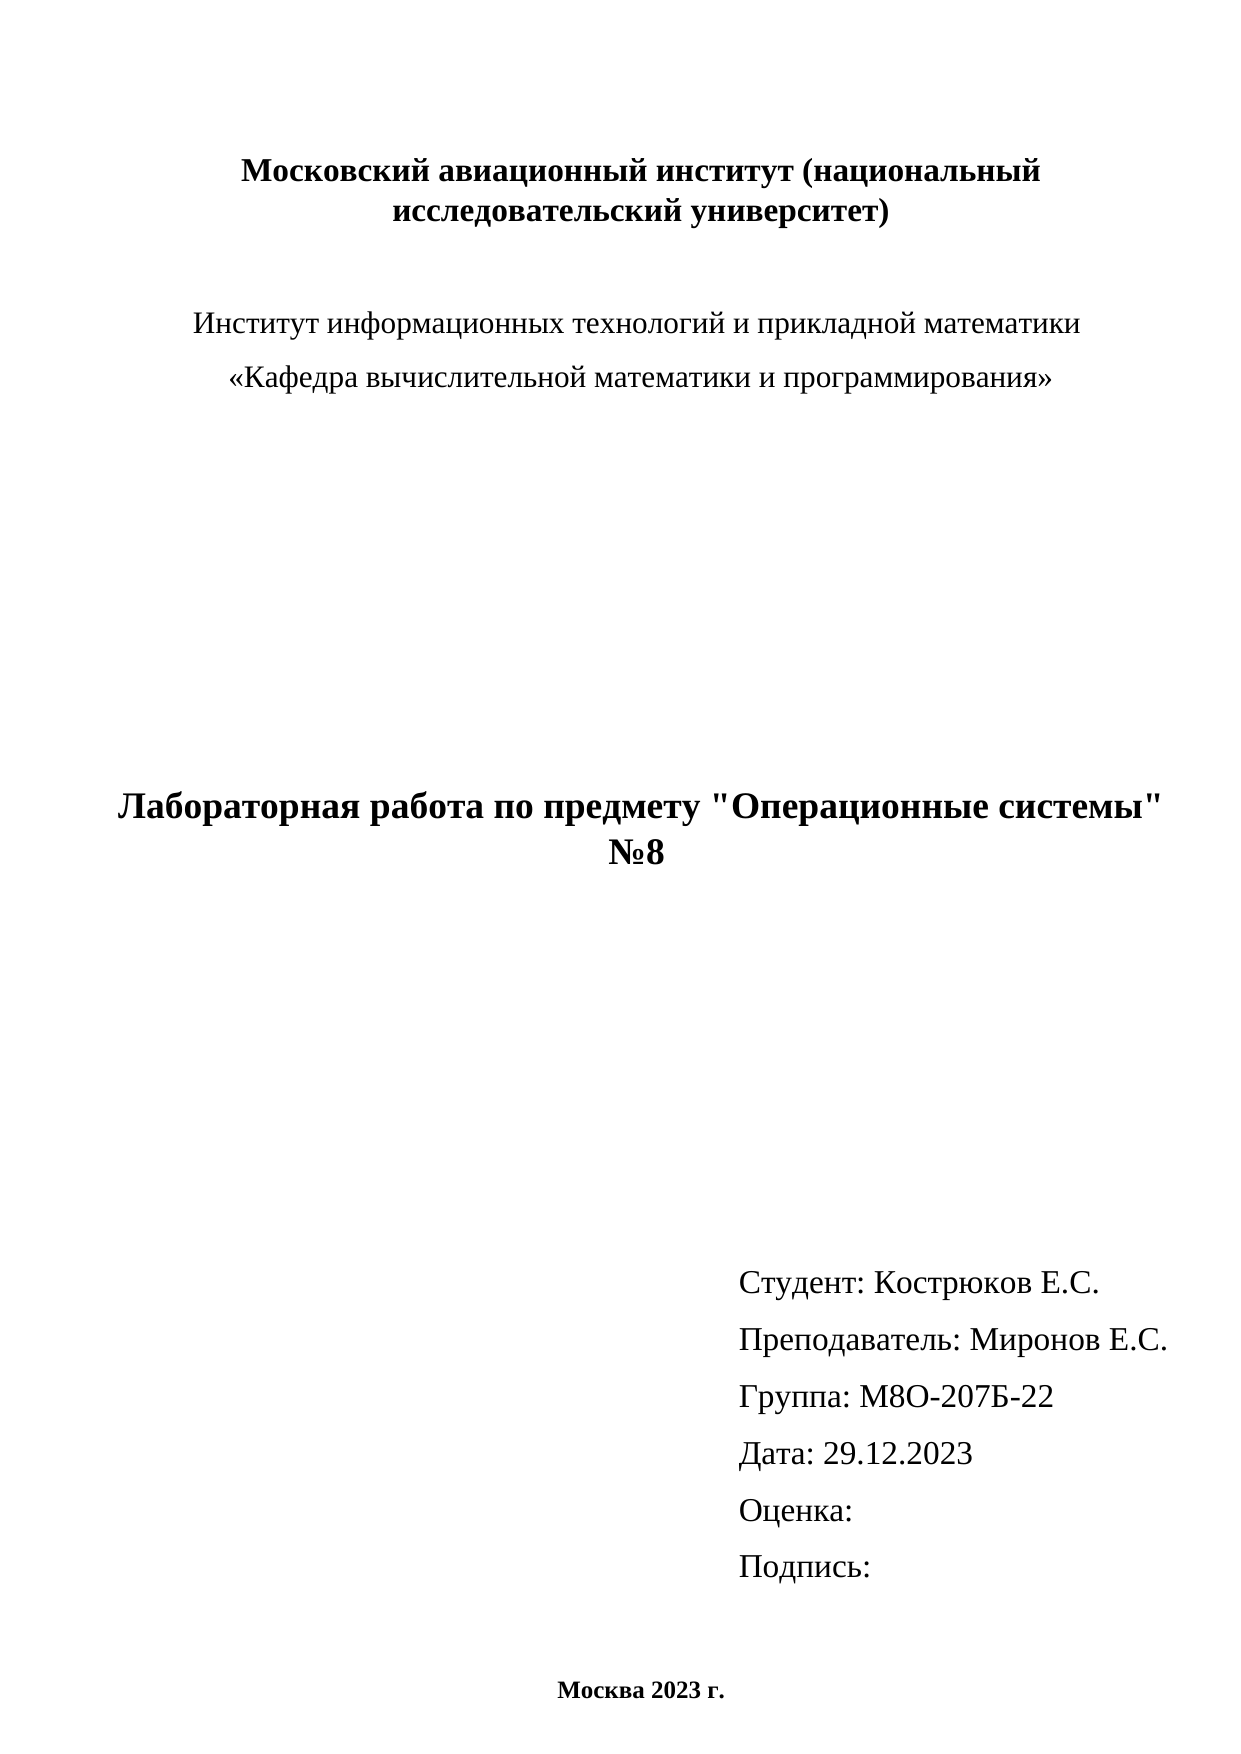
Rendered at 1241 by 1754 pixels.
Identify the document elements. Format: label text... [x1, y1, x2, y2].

text Группа: М8О-207Б-22 [738, 1376, 1193, 1414]
text Московский авиационный институт (национальный исследовательский университет) [112, 150, 1169, 228]
text Студент: Кострюков Е.С. [738, 1262, 1193, 1301]
text Подпись: [738, 1547, 1193, 1585]
text «Кафедра вычислительной математики и программирования» [112, 358, 1169, 394]
text Институт информационных технологий и прикладной математики [112, 304, 1169, 340]
text Оценка: [738, 1490, 1193, 1528]
text Лабораторная работа по предмету "Операционные системы" №8 [112, 784, 1169, 872]
text Преподаватель: Миронов Е.С. [738, 1319, 1193, 1357]
text Дата: 29.12.2023 [738, 1433, 1193, 1471]
